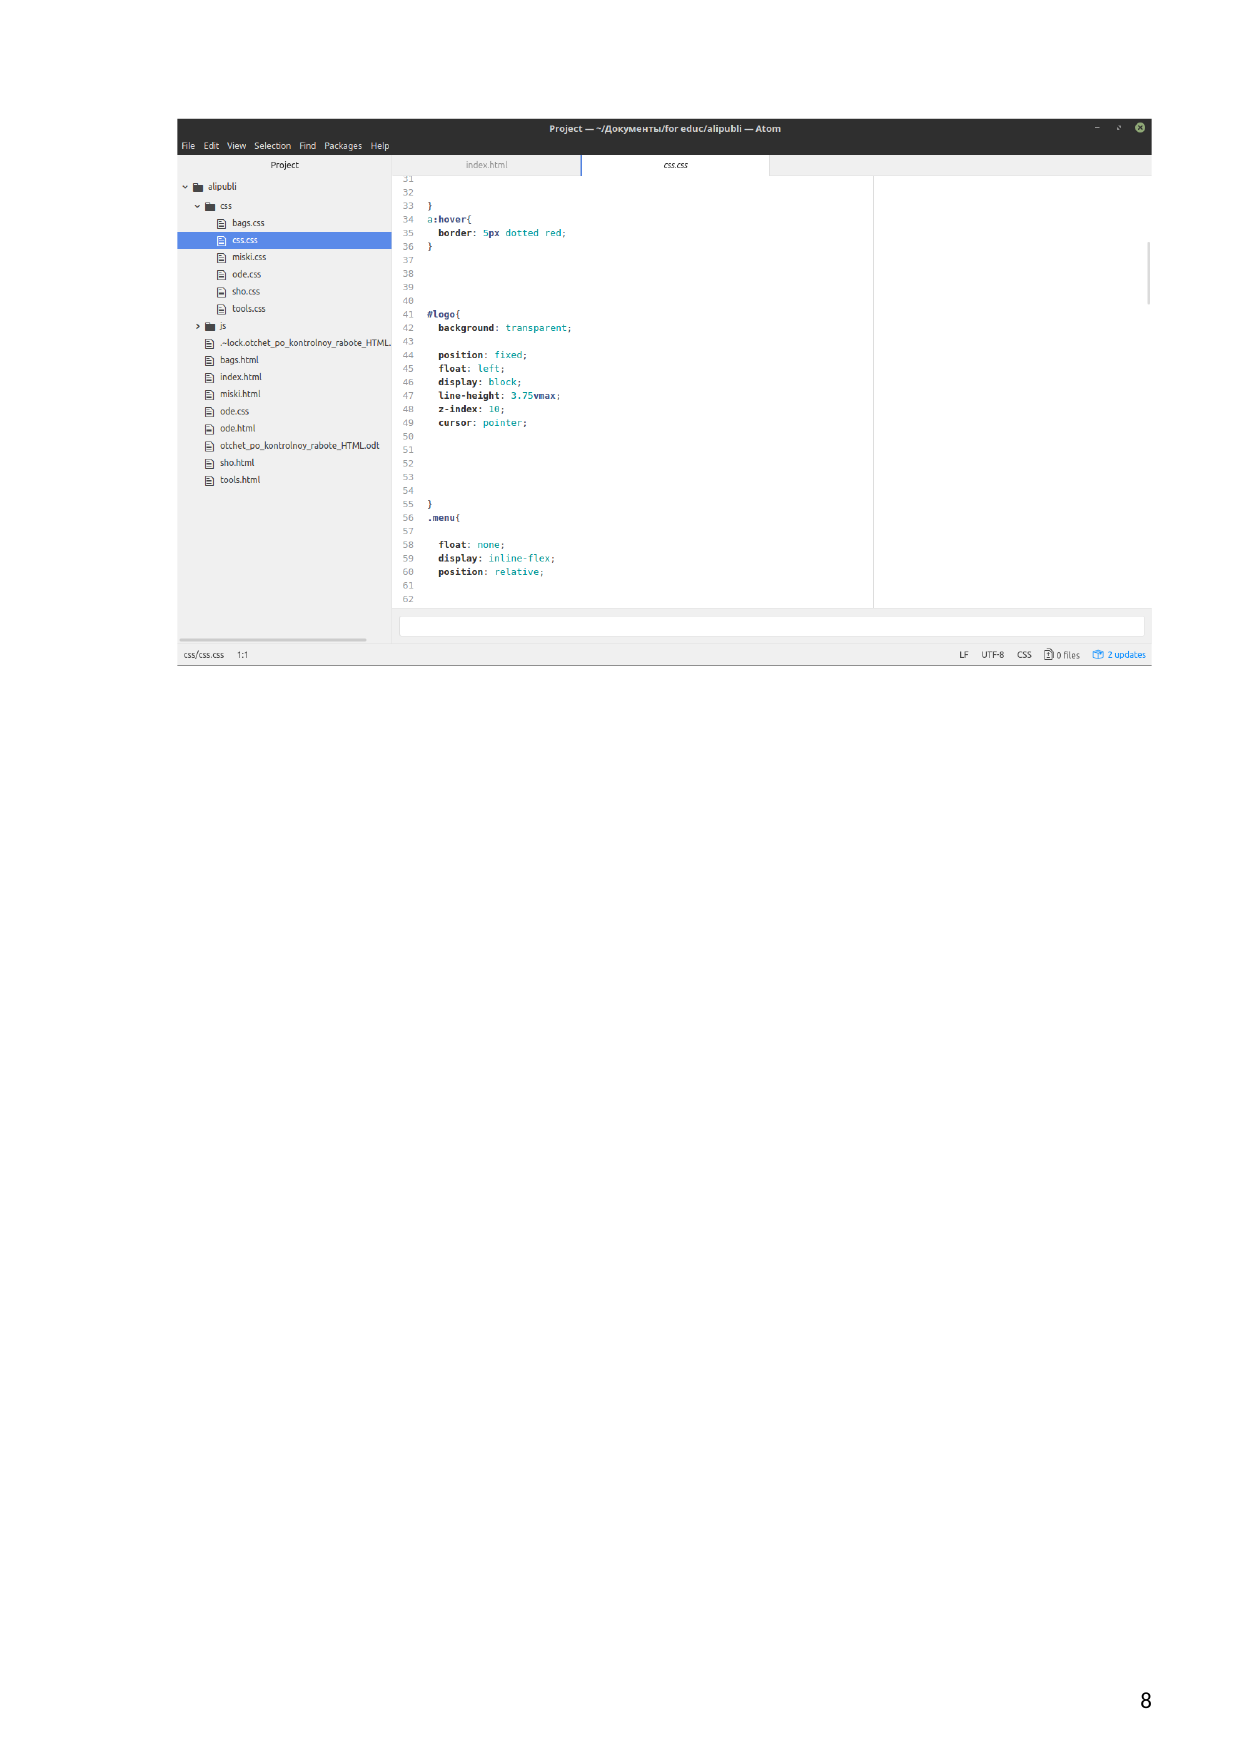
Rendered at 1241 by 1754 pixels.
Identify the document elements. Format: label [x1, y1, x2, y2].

picture [177, 118, 1152, 666]
